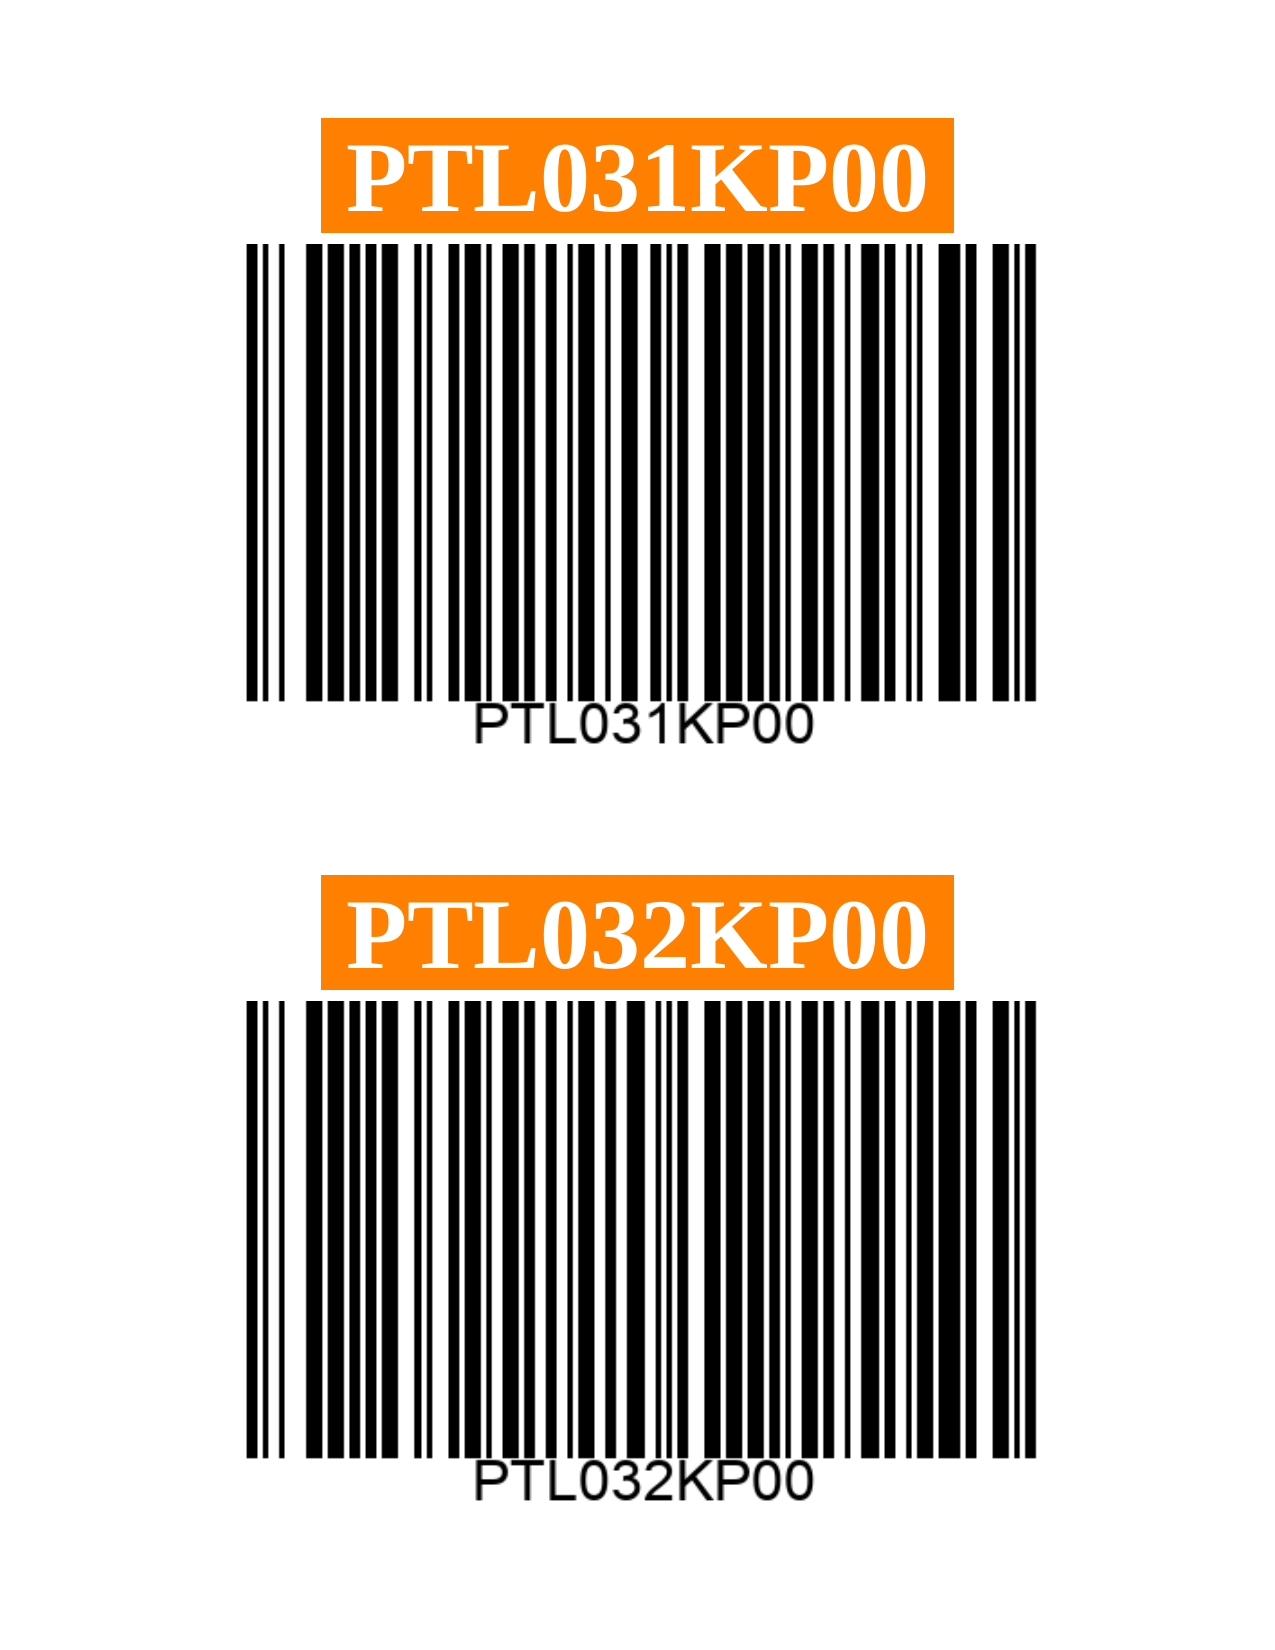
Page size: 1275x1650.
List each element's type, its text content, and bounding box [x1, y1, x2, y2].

text PTL032KP00 [118, 875, 1157, 990]
picture [193, 1001, 1093, 1527]
text PTL031KP00 [118, 118, 1157, 233]
picture [193, 244, 1094, 770]
